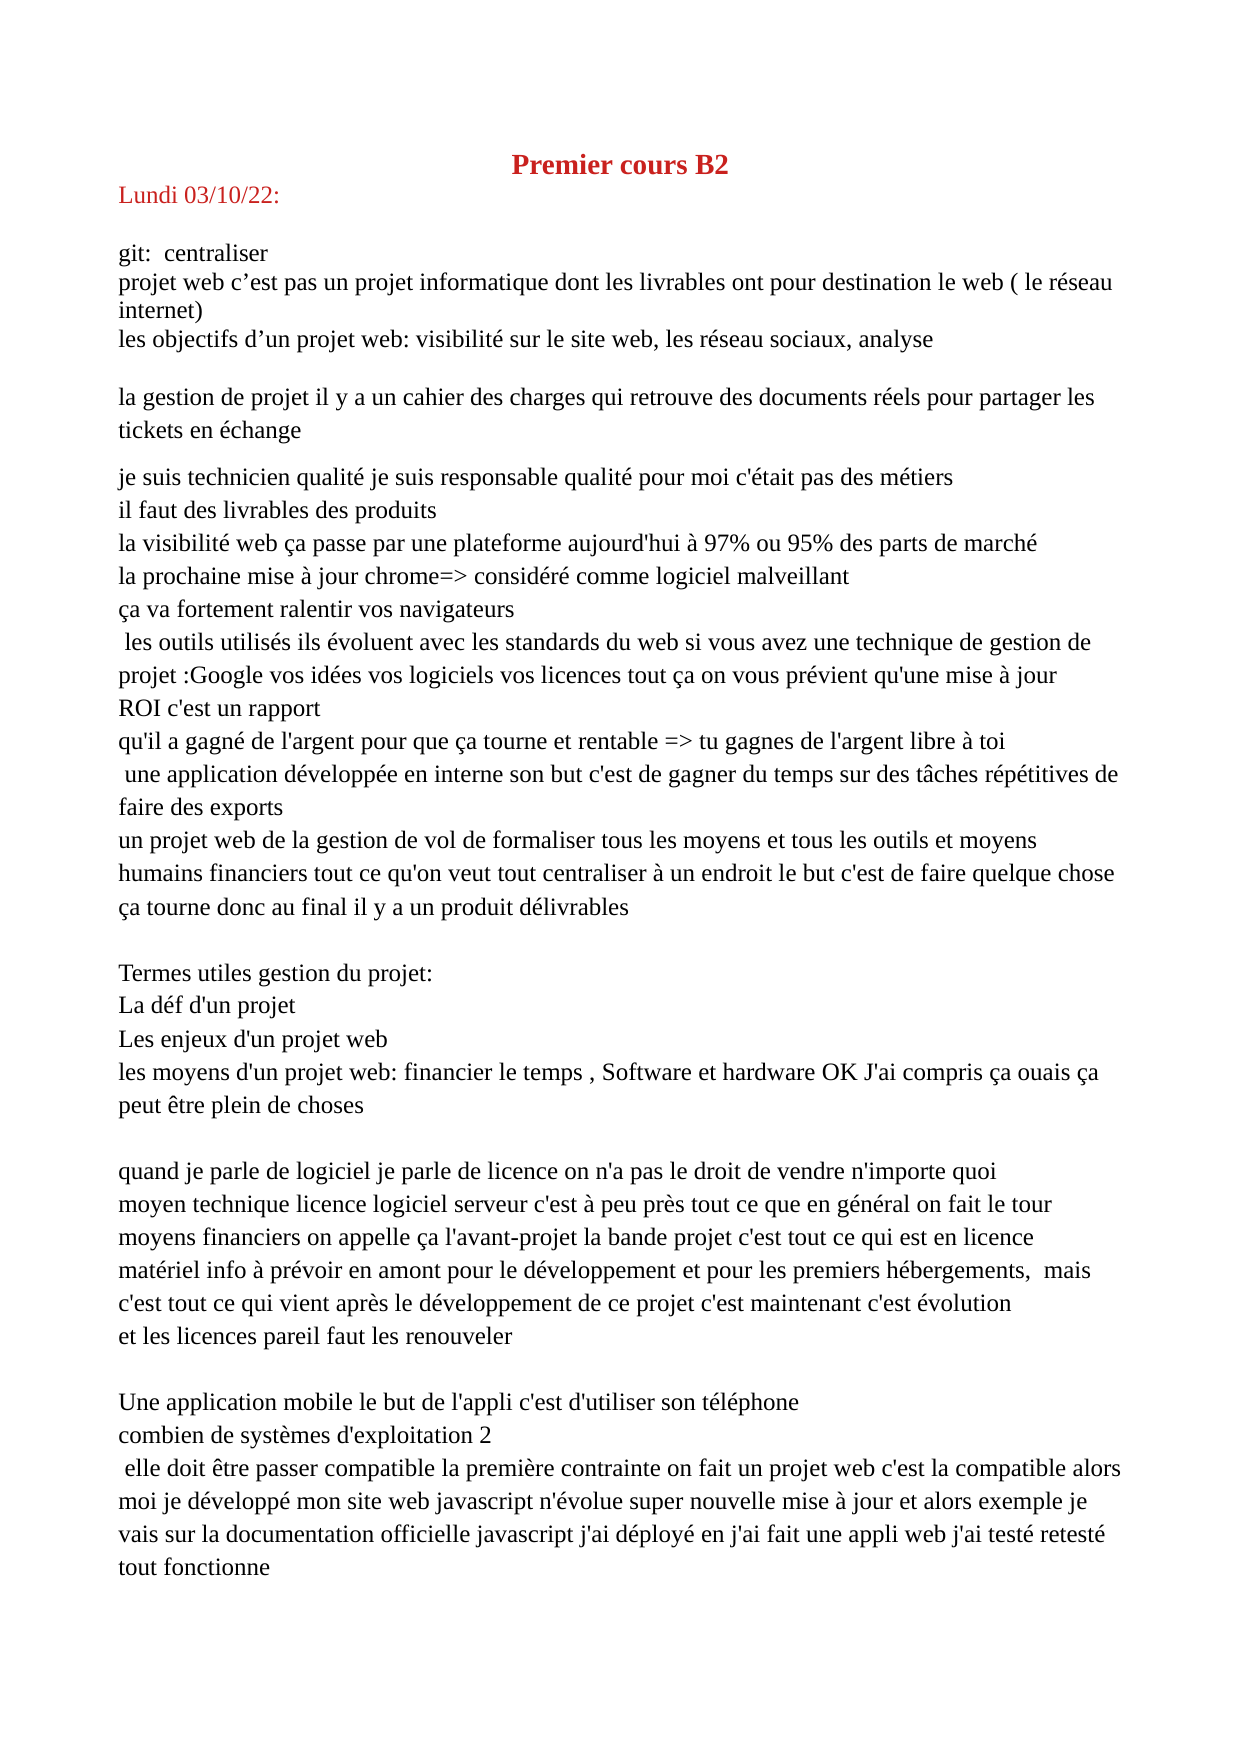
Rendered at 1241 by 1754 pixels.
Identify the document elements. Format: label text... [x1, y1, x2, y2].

text Termes utiles gestion du projet: [118, 958, 1122, 986]
text combien de systèmes d'exploitation 2 [118, 1420, 1122, 1449]
text un projet web de la gestion de vol de formaliser tous les moyens et tous les outils et moyens humains financiers tout ce qu'on veut tout centraliser à un endroit le but c'est de faire quelque chose ça tourne donc au final il y a un produit délivrables [118, 826, 1122, 920]
text qu'il a gagné de l'argent pour que ça tourne et rentable => tu gagnes de l'argent libre à toi [118, 726, 1122, 755]
text les outils utilisés ils évoluent avec les standards du web si vous avez une technique de gestion de projet :Google vos idées vos logiciels vos licences tout ça on vous prévient qu'une mise à jour [118, 627, 1122, 689]
text la visibilité web ça passe par une plateforme aujourd'hui à 97% ou 95% des parts de marché [118, 528, 1122, 557]
text elle doit être passer compatible la première contrainte on fait un projet web c'est la compatible alors moi je développé mon site web javascript n'évolue super nouvelle mise à jour et alors exemple je vais sur la documentation officielle javascript j'ai déployé en j'ai fait une appli web j'ai testé retesté tout fonctionne [118, 1453, 1122, 1581]
text quand je parle de logiciel je parle de licence on n'a pas le droit de vendre n'importe quoi [118, 1156, 1122, 1184]
text moyen technique licence logiciel serveur c'est à peu près tout ce que en général on fait le tour moyens financiers on appelle ça l'avant-projet la bande projet c'est tout ce qui est en licence matériel info à prévoir en amont pour le développement et pour les premiers hébergements, mais c'est tout ce qui vient après le développement de ce projet c'est maintenant c'est évolution [118, 1189, 1122, 1317]
text Premier cours B2 [118, 147, 1122, 180]
text Lundi 03/10/22: [118, 180, 1122, 209]
text et les licences pareil faut les renouveler [118, 1321, 1122, 1349]
text projet web c’est pas un projet informatique dont les livrables ont pour destination le web ( le réseau internet) [118, 267, 1122, 324]
text git: centraliser [118, 238, 1122, 267]
text La déf d'un projet [118, 991, 1122, 1019]
text ROI c'est un rapport [118, 693, 1122, 722]
text une application développée en interne son but c'est de gagner du temps sur des tâches répétitives de faire des exports [118, 759, 1122, 821]
text Les enjeux d'un projet web [118, 1024, 1122, 1052]
text il faut des livrables des produits [118, 495, 1122, 524]
text la prochaine mise à jour chrome=> considéré comme logiciel malveillant [118, 561, 1122, 590]
text Une application mobile le but de l'appli c'est d'utiliser son téléphone [118, 1387, 1122, 1416]
text la gestion de projet il y a un cahier des charges qui retrouve des documents réels pour partager les tickets en échange [118, 382, 1122, 443]
text les moyens d'un projet web: financier le temps , Software et hardware OK J'ai compris ça ouais ça peut être plein de choses [118, 1057, 1122, 1118]
text ça va fortement ralentir vos navigateurs [118, 594, 1122, 623]
text les objectifs d’un projet web: visibilité sur le site web, les réseau sociaux, analyse [118, 324, 1122, 353]
text je suis technicien qualité je suis responsable qualité pour moi c'était pas des métiers [118, 462, 1122, 491]
